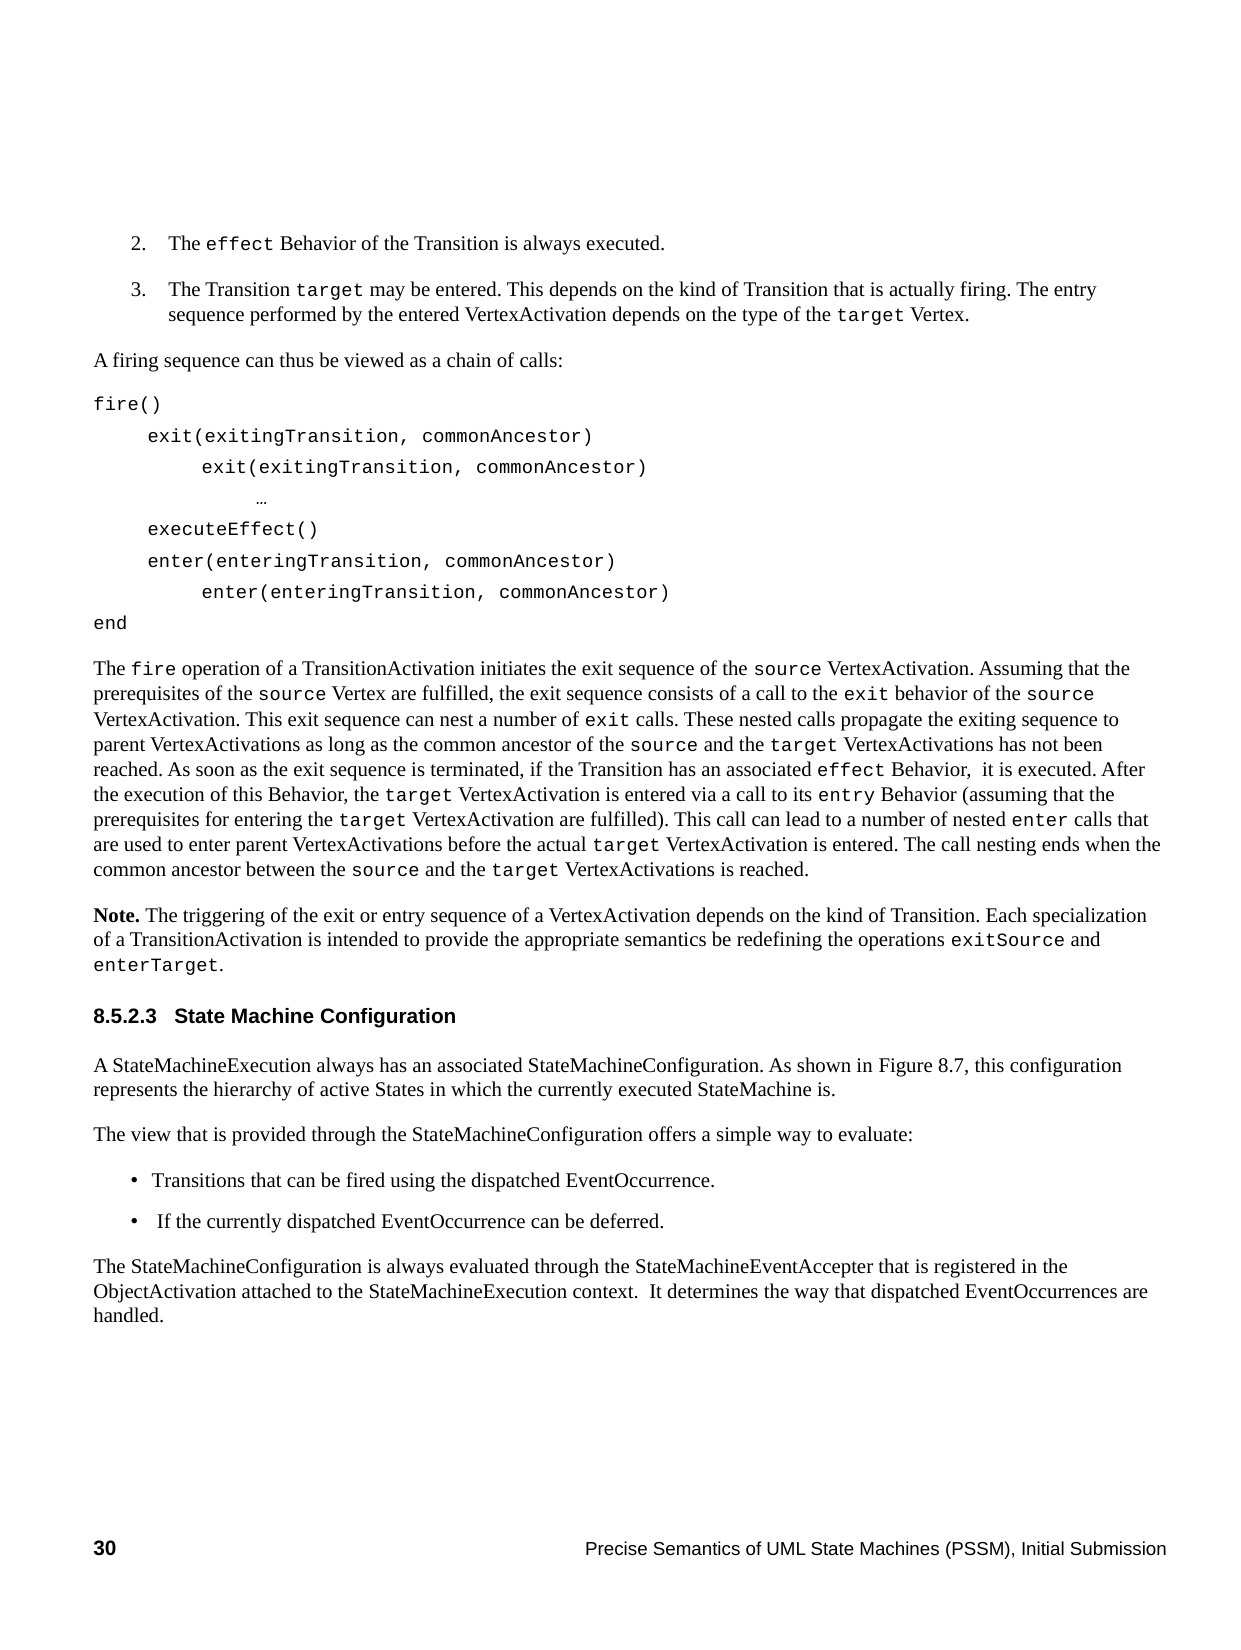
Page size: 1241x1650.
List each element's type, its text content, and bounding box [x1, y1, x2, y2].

text enter(enteringTransition, commonAncestor) [93, 581, 1164, 604]
text A firing sequence can thus be viewed as a chain of calls: [93, 348, 1164, 372]
list The effect Behavior of the Transition is always executed. [131, 231, 1164, 256]
text end [93, 612, 1164, 635]
text Note. The triggering of the exit or entry sequence of a VertexActivation depends on the kind of Transition. Each specialization of a TransitionActivation is intended to provide the appropriate semantics be redefining the operations exitSource and enterTarget. [93, 903, 1164, 977]
text … [93, 487, 1164, 510]
text The fire operation of a TransitionActivation initiates the exit sequence of the source VertexActivation. Assuming that the prerequisites of the source Vertex are fulfilled, the exit sequence consists of a call to the exit behavior of the source VertexActivation. This exit sequence can nest a number of exit calls. These nested calls propagate the exiting sequence to parent VertexActivations as long as the common ancestor of the source and the target VertexActivations has not been reached. As soon as the exit sequence is terminated, if the Transition has an associated effect Behavior, it is executed. After the execution of this Behavior, the target VertexActivation is entered via a call to its entry Behavior (assuming that the prerequisites for entering the target VertexActivation are fulfilled). This call can lead to a number of nested enter calls that are used to enter parent VertexActivations before the actual target VertexActivation is entered. The call nesting ends when the common ancestor between the source and the target VertexActivations is reached. [93, 656, 1164, 882]
list Transitions that can be fired using the dispatched EventOccurrence. [131, 1167, 1164, 1192]
list If the currently dispatched EventOccurrence can be deferred. [131, 1208, 1164, 1233]
text fire() [93, 393, 1164, 416]
text The view that is provided through the StateMachineConfiguration offers a simple way to evaluate: [93, 1122, 1164, 1146]
text exit(exitingTransition, commonAncestor) [93, 425, 1164, 448]
text The StateMachineConfiguration is always evaluated through the StateMachineEventAccepter that is registered in the ObjectActivation attached to the StateMachineExecution context. It determines the way that dispatched EventOccurrences are handled. [93, 1254, 1164, 1327]
text A StateMachineExecution always has an associated StateMachineConfiguration. As shown in Figure 8.7, this configuration represents the hierarchy of active States in which the currently executed StateMachine is. [93, 1052, 1164, 1101]
subtitle State Machine Configuration [93, 1002, 1164, 1027]
text exit(exitingTransition, commonAncestor) [93, 456, 1164, 479]
text enter(enteringTransition, commonAncestor) [93, 550, 1164, 573]
text executeEffect() [93, 518, 1164, 541]
list The Transition target may be entered. This depends on the kind of Transition that is actually firing. The entry sequence performed by the entered VertexActivation depends on the type of the target Vertex. [131, 277, 1164, 327]
